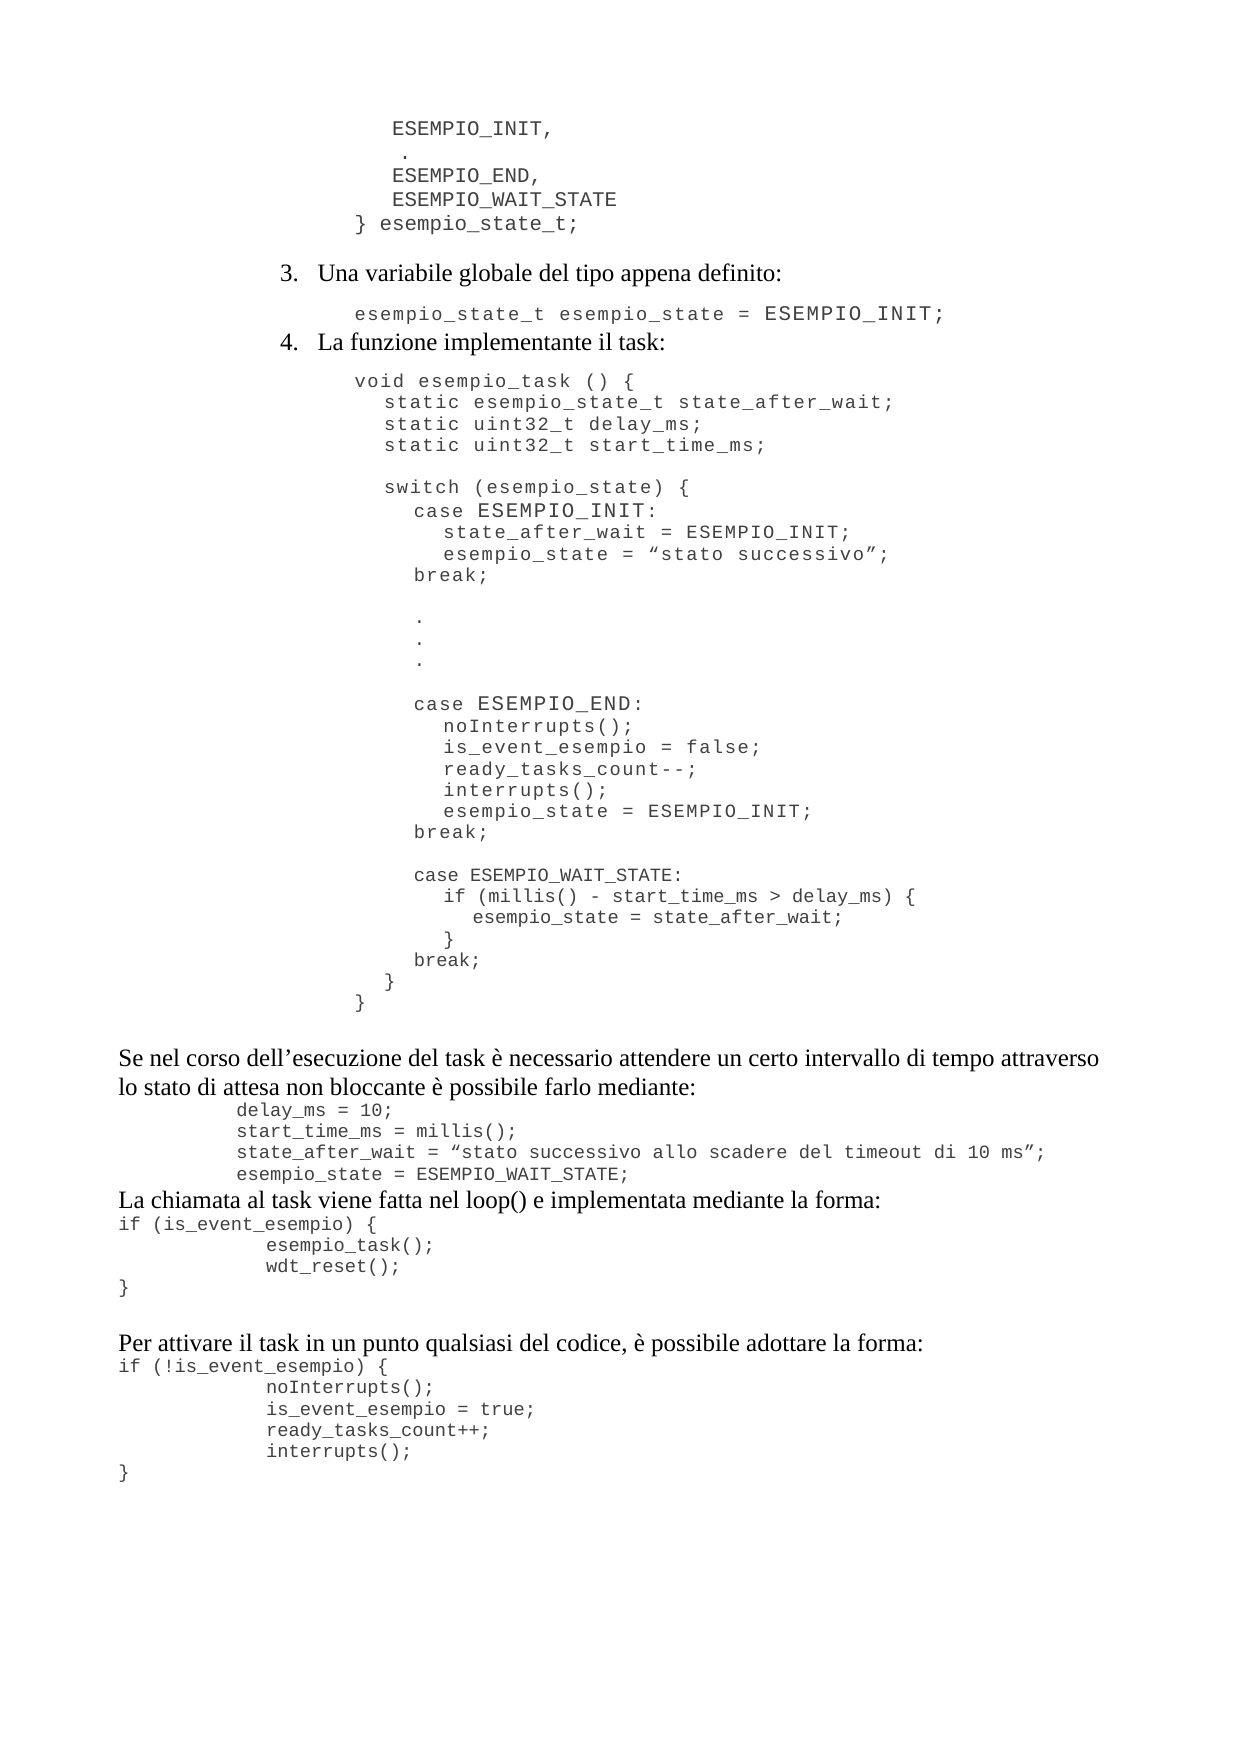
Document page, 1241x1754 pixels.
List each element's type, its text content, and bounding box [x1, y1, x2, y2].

text ESEMPIO_INIT, [325, 118, 1122, 142]
text delay_ms = 10; [207, 1101, 1122, 1122]
subtitle case ESEMPIO_END: [325, 693, 1122, 717]
text Per attivare il task in un punto qualsiasi del codice, è possibile adottare la forma: [118, 1328, 1122, 1357]
text break; [325, 951, 1122, 972]
text wdt_reset(); [207, 1257, 1122, 1278]
text noInterrupts(); [207, 1378, 1122, 1399]
subtitle esempio_state_t esempio_state = ESEMPIO_INIT; [325, 303, 1122, 327]
subtitle static uint32_t start_time_ms; [325, 436, 1122, 457]
subtitle esempio_state = “stato successivo”; [325, 544, 1122, 566]
subtitle ready_tasks_count--; [325, 759, 1122, 781]
text is_event_esempio = true; [207, 1399, 1122, 1421]
text } esempio_state_t; [325, 213, 1122, 236]
text esempio_state = state_after_wait; [325, 908, 1122, 929]
text La chiamata al task viene fatta nel loop() e implementata mediante la forma: [118, 1186, 1122, 1214]
text Se nel corso dell’esecuzione del task è necessario attendere un certo intervallo di tempo attraverso lo stato di attesa non bloccante è possibile farlo mediante: [118, 1043, 1122, 1101]
text ESEMPIO_WAIT_STATE [325, 189, 1122, 213]
subtitle switch (esempio_state) { [325, 478, 1122, 499]
subtitle noInterrupts(); [325, 717, 1122, 738]
text } [325, 972, 1122, 993]
text if (millis() - start_time_ms > delay_ms) { [325, 887, 1122, 908]
list Una variabile globale del tipo appena definito: [280, 258, 1122, 286]
text . [325, 651, 1122, 672]
subtitle interrupts(); [325, 781, 1122, 802]
text if (!is_event_esempio) { [118, 1357, 1122, 1378]
text esempio_task(); [207, 1236, 1122, 1257]
subtitle case ESEMPIO_INIT: [325, 499, 1122, 523]
text esempio_state = ESEMPIO_WAIT_STATE; [207, 1164, 1122, 1186]
text } [325, 993, 1122, 1014]
subtitle state_after_wait = ESEMPIO_INIT; [325, 523, 1122, 544]
text state_after_wait = “stato successivo allo scadere del timeout di 10 ms”; [207, 1143, 1122, 1164]
subtitle static uint32_t delay_ms; [325, 414, 1122, 436]
list La funzione implementante il task: [280, 327, 1122, 355]
text start_time_ms = millis(); [207, 1122, 1122, 1143]
text } [118, 1278, 1122, 1299]
text } [325, 929, 1122, 951]
text . [325, 142, 1122, 165]
text } [118, 1463, 1122, 1484]
subtitle esempio_state = ESEMPIO_INIT; [325, 802, 1122, 823]
text . [325, 629, 1122, 651]
text if (is_event_esempio) { [118, 1214, 1122, 1236]
text interrupts(); [207, 1442, 1122, 1463]
subtitle static esempio_state_t state_after_wait; [325, 393, 1122, 414]
subtitle break; [325, 566, 1122, 587]
subtitle break; [325, 823, 1122, 844]
text ESEMPIO_END, [325, 165, 1122, 189]
subtitle is_event_esempio = false; [325, 738, 1122, 759]
text ready_tasks_count++; [207, 1421, 1122, 1442]
subtitle void esempio_task () { [325, 372, 1122, 393]
text . [325, 608, 1122, 629]
text case ESEMPIO_WAIT_STATE: [325, 866, 1122, 887]
